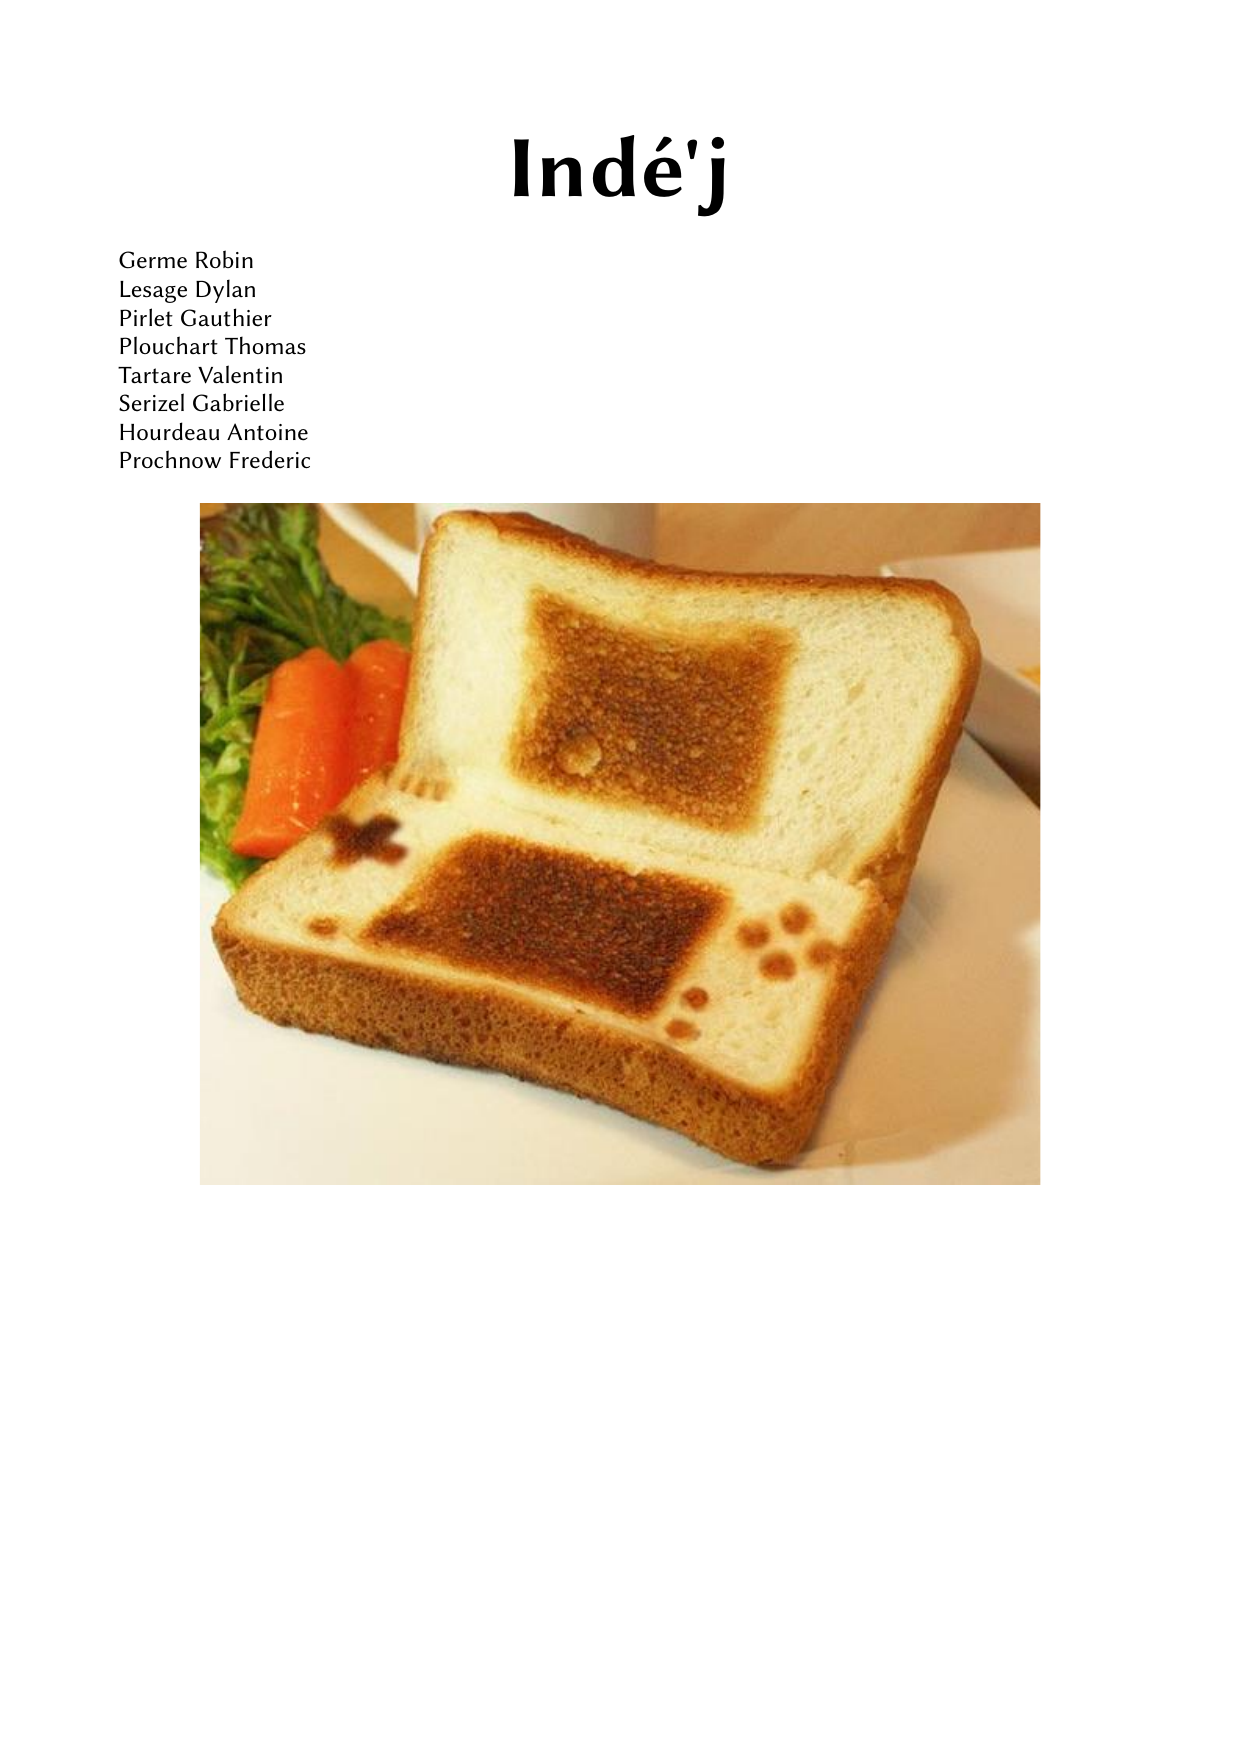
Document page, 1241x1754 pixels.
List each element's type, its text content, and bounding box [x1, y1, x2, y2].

text Prochnow Frederic [118, 446, 1122, 475]
picture [199, 503, 1041, 1185]
text Tartare Valentin [118, 361, 1122, 389]
text Pirlet Gauthier [118, 303, 1122, 332]
text Plouchart Thomas [118, 332, 1122, 361]
text Lesage Dylan [118, 275, 1122, 303]
text Serizel Gabrielle [118, 389, 1122, 418]
text Indé'j [118, 118, 1122, 218]
text Hourdeau Antoine [118, 418, 1122, 446]
text Germe Robin [118, 246, 1122, 275]
